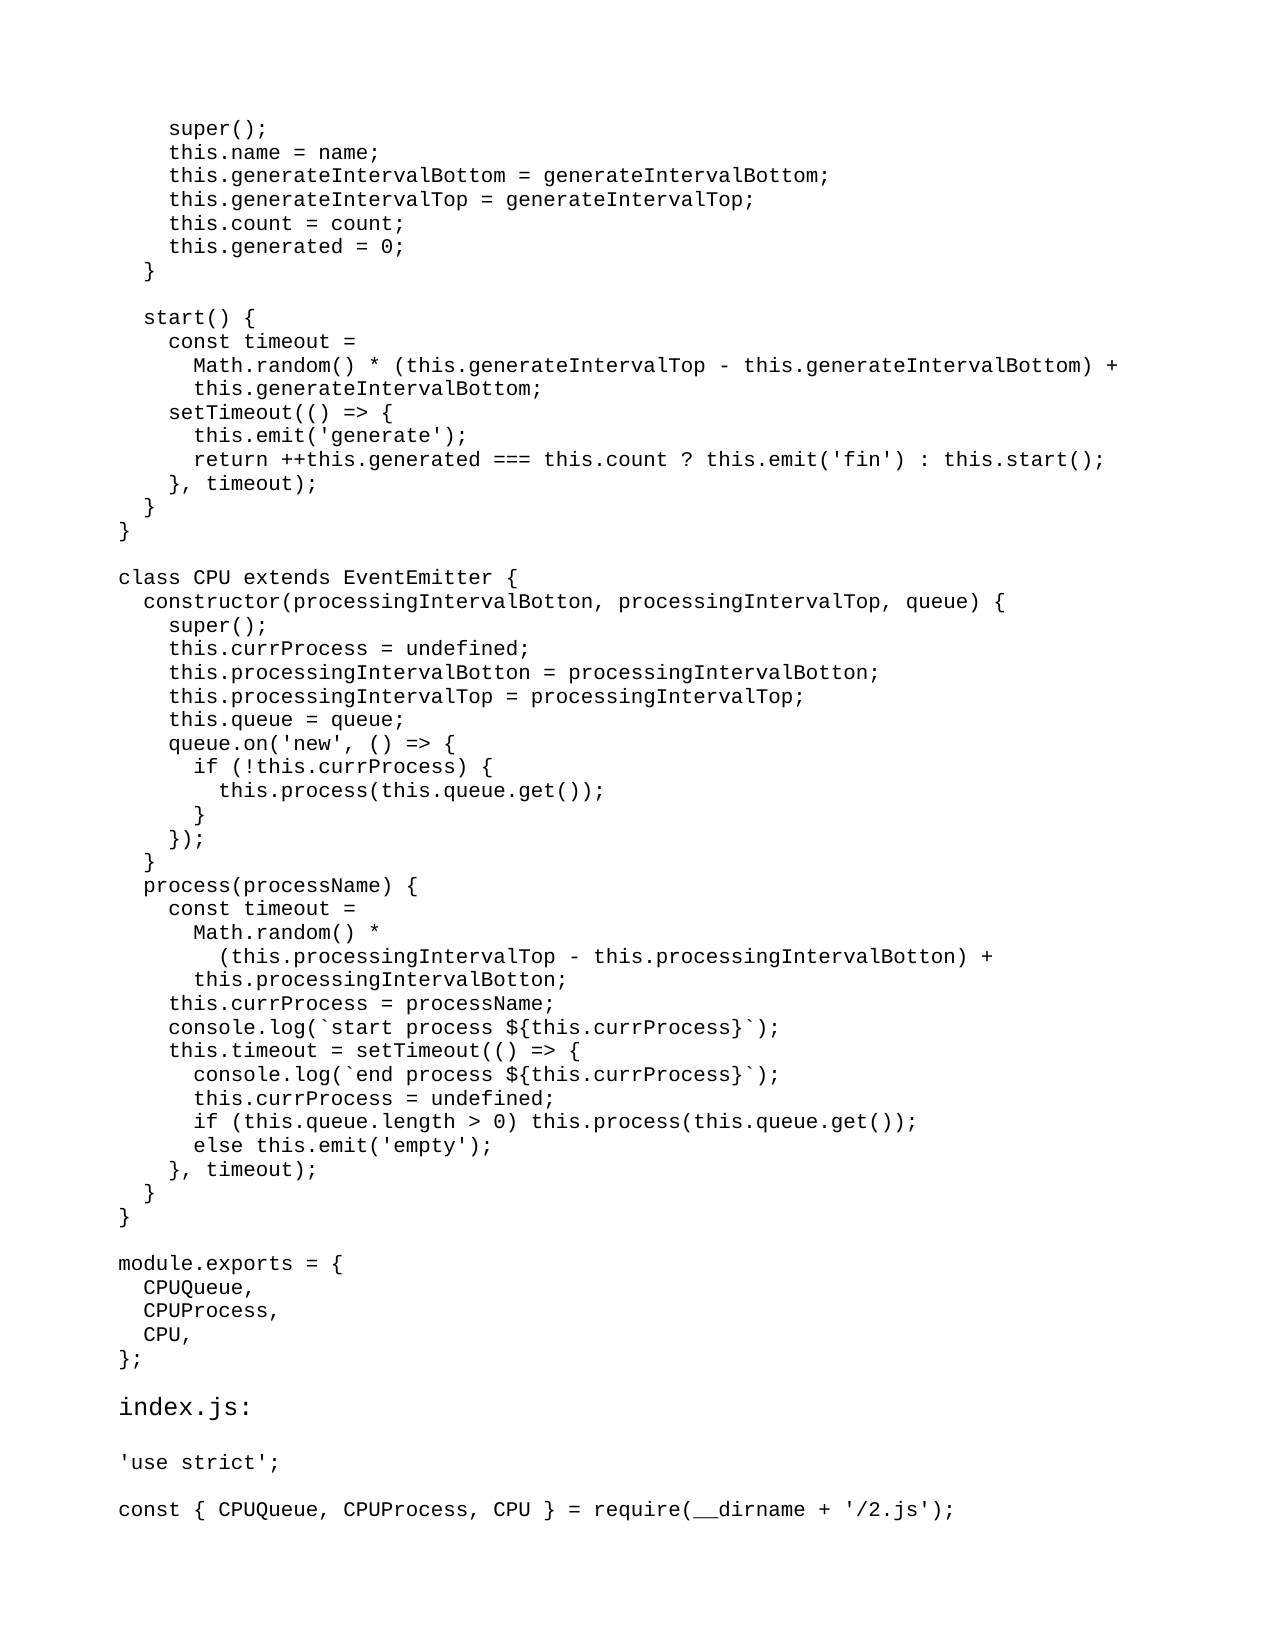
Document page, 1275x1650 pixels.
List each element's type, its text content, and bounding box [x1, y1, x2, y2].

text }, timeout); [118, 1158, 1157, 1182]
text queue.on('new', () => { [118, 733, 1157, 757]
text index.js: [118, 1395, 1157, 1423]
text } [118, 1206, 1157, 1229]
text CPU, [118, 1324, 1157, 1348]
text this.generateIntervalBottom; [118, 378, 1157, 402]
text }, timeout); [118, 473, 1157, 496]
text this.generateIntervalTop = generateIntervalTop; [118, 189, 1157, 213]
text }; [118, 1348, 1157, 1371]
text start() { [118, 307, 1157, 331]
text class CPU extends EventEmitter { [118, 567, 1157, 591]
text } [118, 1182, 1157, 1206]
text Math.random() * (this.generateIntervalTop - this.generateIntervalBottom) + [118, 354, 1157, 378]
text this.processingIntervalBotton; [118, 969, 1157, 993]
text } [118, 260, 1157, 284]
text const timeout = [118, 331, 1157, 354]
text this.generateIntervalBottom = generateIntervalBottom; [118, 165, 1157, 189]
text this.currProcess = processName; [118, 993, 1157, 1017]
text this.processingIntervalTop = processingIntervalTop; [118, 686, 1157, 709]
text process(processName) { [118, 875, 1157, 898]
text constructor(processingIntervalBotton, processingIntervalTop, queue) { [118, 591, 1157, 615]
text this.currProcess = undefined; [118, 1088, 1157, 1111]
text this.timeout = setTimeout(() => { [118, 1040, 1157, 1064]
text super(); [118, 118, 1157, 142]
text return ++this.generated === this.count ? this.emit('fin') : this.start(); [118, 449, 1157, 473]
text if (!this.currProcess) { [118, 757, 1157, 780]
text console.log(`end process ${this.currProcess}`); [118, 1064, 1157, 1088]
text this.emit('generate'); [118, 426, 1157, 449]
text const { CPUQueue, CPUProcess, CPU } = require(__dirname + '/2.js'); [118, 1499, 1157, 1523]
text Math.random() * [118, 922, 1157, 946]
text this.queue = queue; [118, 709, 1157, 733]
text } [118, 520, 1157, 544]
text this.currProcess = undefined; [118, 638, 1157, 662]
text this.count = count; [118, 213, 1157, 236]
text } [118, 496, 1157, 520]
text setTimeout(() => { [118, 402, 1157, 426]
text module.exports = { [118, 1253, 1157, 1277]
text }); [118, 827, 1157, 851]
text } [118, 851, 1157, 875]
text } [118, 804, 1157, 827]
text this.name = name; [118, 142, 1157, 165]
text CPUQueue, [118, 1277, 1157, 1300]
text (this.processingIntervalTop - this.processingIntervalBotton) + [118, 946, 1157, 969]
text if (this.queue.length > 0) this.process(this.queue.get()); [118, 1111, 1157, 1135]
text this.generated = 0; [118, 236, 1157, 260]
text console.log(`start process ${this.currProcess}`); [118, 1017, 1157, 1040]
text this.process(this.queue.get()); [118, 780, 1157, 804]
text 'use strict'; [118, 1452, 1157, 1475]
text super(); [118, 615, 1157, 638]
text this.processingIntervalBotton = processingIntervalBotton; [118, 662, 1157, 686]
text const timeout = [118, 898, 1157, 922]
text CPUProcess, [118, 1300, 1157, 1324]
text else this.emit('empty'); [118, 1135, 1157, 1158]
